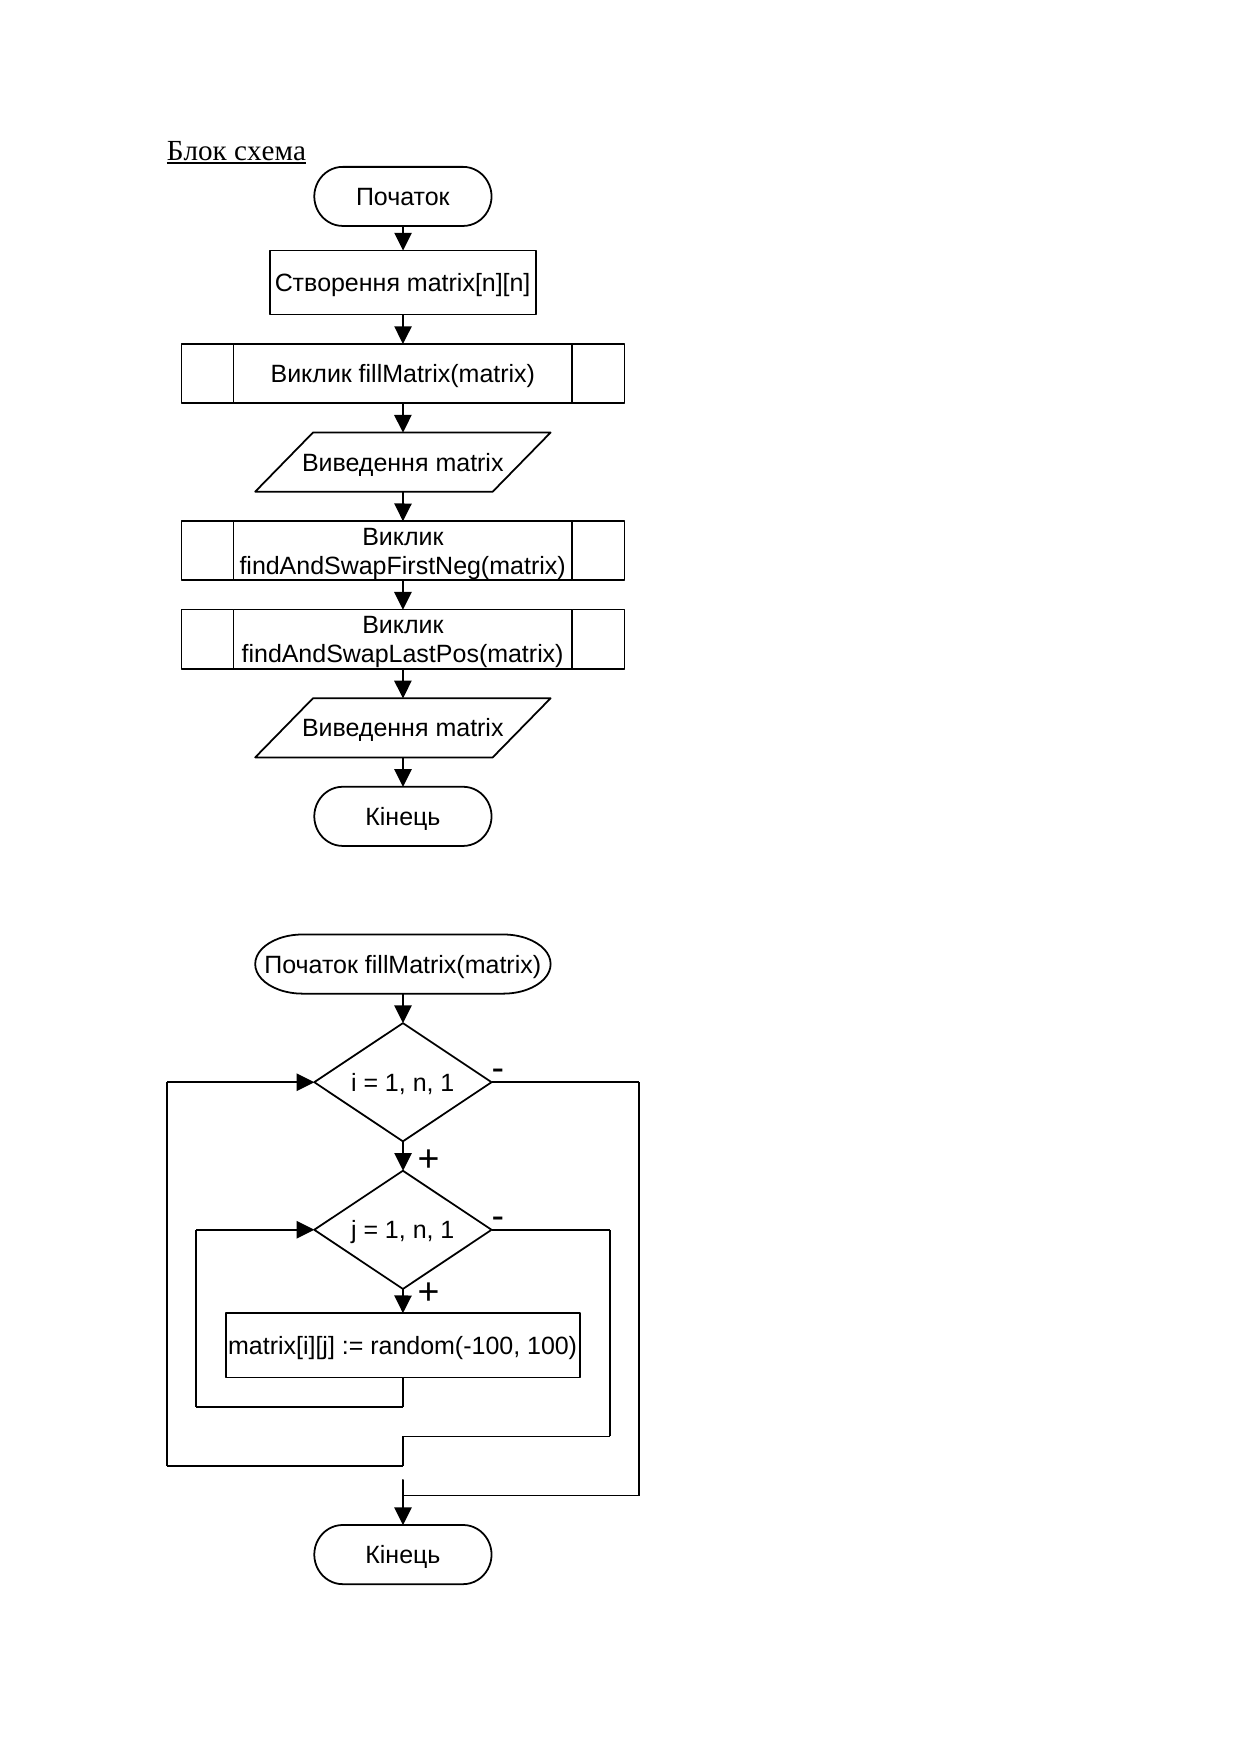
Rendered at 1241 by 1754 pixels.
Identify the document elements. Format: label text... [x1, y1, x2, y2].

text Блок схема [167, 133, 1163, 167]
